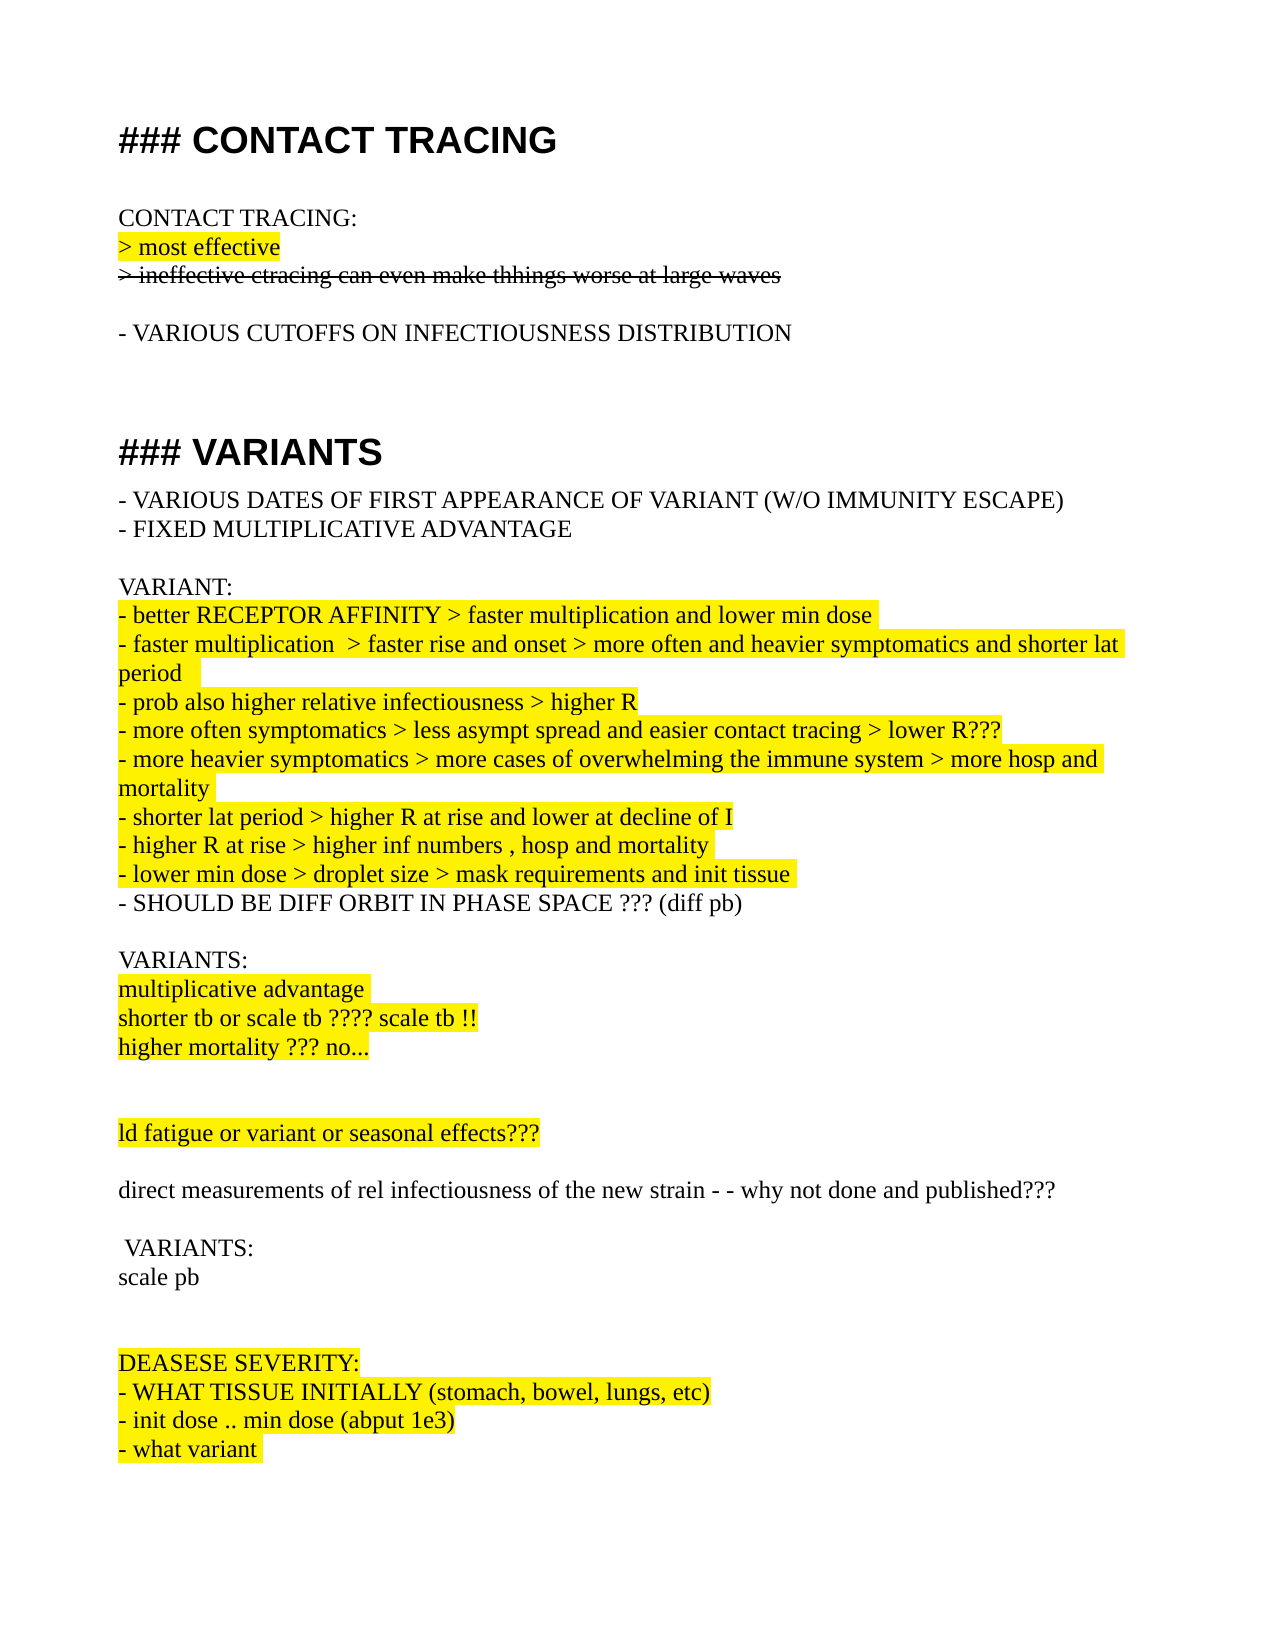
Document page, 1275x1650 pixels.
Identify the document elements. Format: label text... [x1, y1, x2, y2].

text - more often symptomatics > less asympt spread and easier contact tracing > lower R??? [118, 715, 1157, 744]
text > ineffective ctracing can even make thhings worse at large waves [118, 261, 1157, 289]
text direct measurements of rel infectiousness of the new strain - - why not done and published??? [118, 1175, 1157, 1204]
text CONTACT TRACING: [118, 203, 1157, 232]
text > most effective [118, 232, 1157, 261]
text - VARIOUS CUTOFFS ON INFECTIOUSNESS DISTRIBUTION [118, 318, 1157, 347]
text higher mortality ??? no... [118, 1032, 1157, 1060]
text multiplicative advantage [118, 974, 1157, 1003]
text - better RECEPTOR AFFINITY > faster multiplication and lower min dose [118, 600, 1157, 629]
text VARIANTS: [118, 945, 1157, 974]
text - more heavier symptomatics > more cases of overwhelming the immune system > more hosp and mortality [118, 744, 1157, 802]
text - init dose .. min dose (abput 1e3) [118, 1405, 1157, 1434]
text - what variant [118, 1434, 1157, 1463]
subtitle ### VARIANTS [118, 429, 1157, 473]
text shorter tb or scale tb ???? scale tb !! [118, 1003, 1157, 1032]
subtitle ### CONTACT TRACING [118, 118, 1157, 162]
text - higher R at rise > higher inf numbers , hosp and mortality [118, 830, 1157, 859]
text - lower min dose > droplet size > mask requirements and init tissue [118, 859, 1157, 888]
text ld fatigue or variant or seasonal effects??? [118, 1118, 1157, 1147]
text - SHOULD BE DIFF ORBIT IN PHASE SPACE ??? (diff pb) [118, 888, 1157, 917]
text - VARIOUS DATES OF FIRST APPEARANCE OF VARIANT (W/O IMMUNITY ESCAPE) [118, 485, 1157, 514]
text VARIANTS: [118, 1233, 1157, 1262]
text - prob also higher relative infectiousness > higher R [118, 687, 1157, 715]
text - FIXED MULTIPLICATIVE ADVANTAGE [118, 514, 1157, 543]
text - faster multiplication > faster rise and onset > more often and heavier symptomatics and shorter lat period [118, 629, 1157, 687]
text - WHAT TISSUE INITIALLY (stomach, bowel, lungs, etc) [118, 1377, 1157, 1405]
text VARIANT: [118, 572, 1157, 600]
text DEASESE SEVERITY: [118, 1348, 1157, 1377]
text scale pb [118, 1262, 1157, 1290]
text - shorter lat period > higher R at rise and lower at decline of I [118, 802, 1157, 830]
